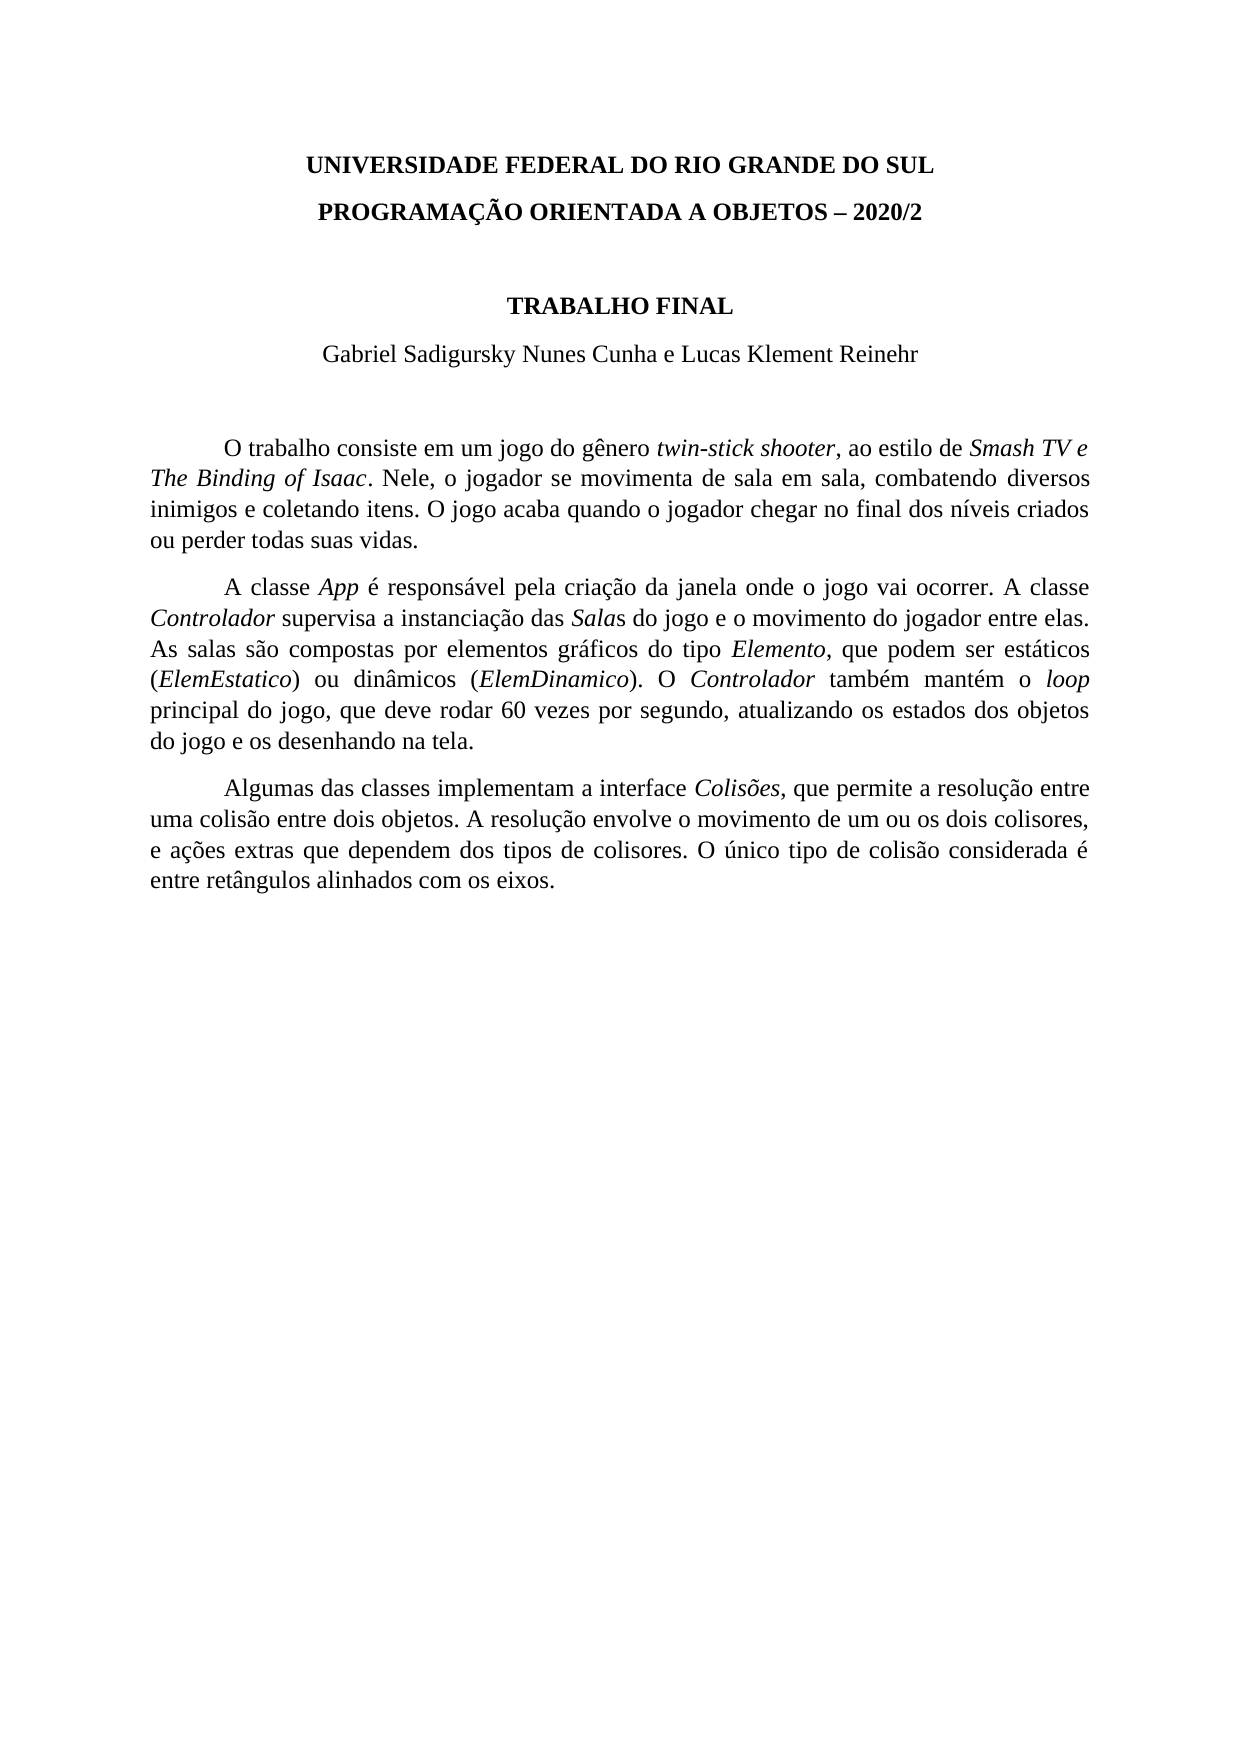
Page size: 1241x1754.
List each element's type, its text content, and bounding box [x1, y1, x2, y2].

text TRABALHO FINAL [150, 291, 1090, 320]
text UNIVERSIDADE FEDERAL DO RIO GRANDE DO SUL [150, 150, 1090, 179]
text Gabriel Sadigursky Nunes Cunha e Lucas Klement Reinehr [150, 339, 1090, 367]
text A classe App é responsável pela criação da janela onde o jogo vai ocorrer. A classe Controlador supervisa a instanciação das Salas do jogo e o movimento do jogador entre elas. As salas são compostas por elementos gráficos do tipo Elemento, que podem ser estáticos (ElemEstatico) ou dinâmicos (ElemDinamico). O Controlador também mantém o loop principal do jogo, que deve rodar 60 vezes por segundo, atualizando os estados dos objetos do jogo e os desenhando na tela. [150, 572, 1090, 755]
text PROGRAMAÇÃO ORIENTADA A OBJETOS – 2020/2 [150, 197, 1090, 226]
text O trabalho consiste em um jogo do gênero twin-stick shooter, ao estilo de Smash TV e The Binding of Isaac. Nele, o jogador se movimenta de sala em sala, combatendo diversos inimigos e coletando itens. O jogo acaba quando o jogador chegar no final dos níveis criados ou perder todas suas vidas. [150, 433, 1090, 554]
text Algumas das classes implementam a interface Colisões, que permite a resolução entre uma colisão entre dois objetos. A resolução envolve o movimento de um ou os dois colisores, e ações extras que dependem dos tipos de colisores. O único tipo de colisão considerada é entre retângulos alinhados com os eixos. [150, 773, 1090, 894]
